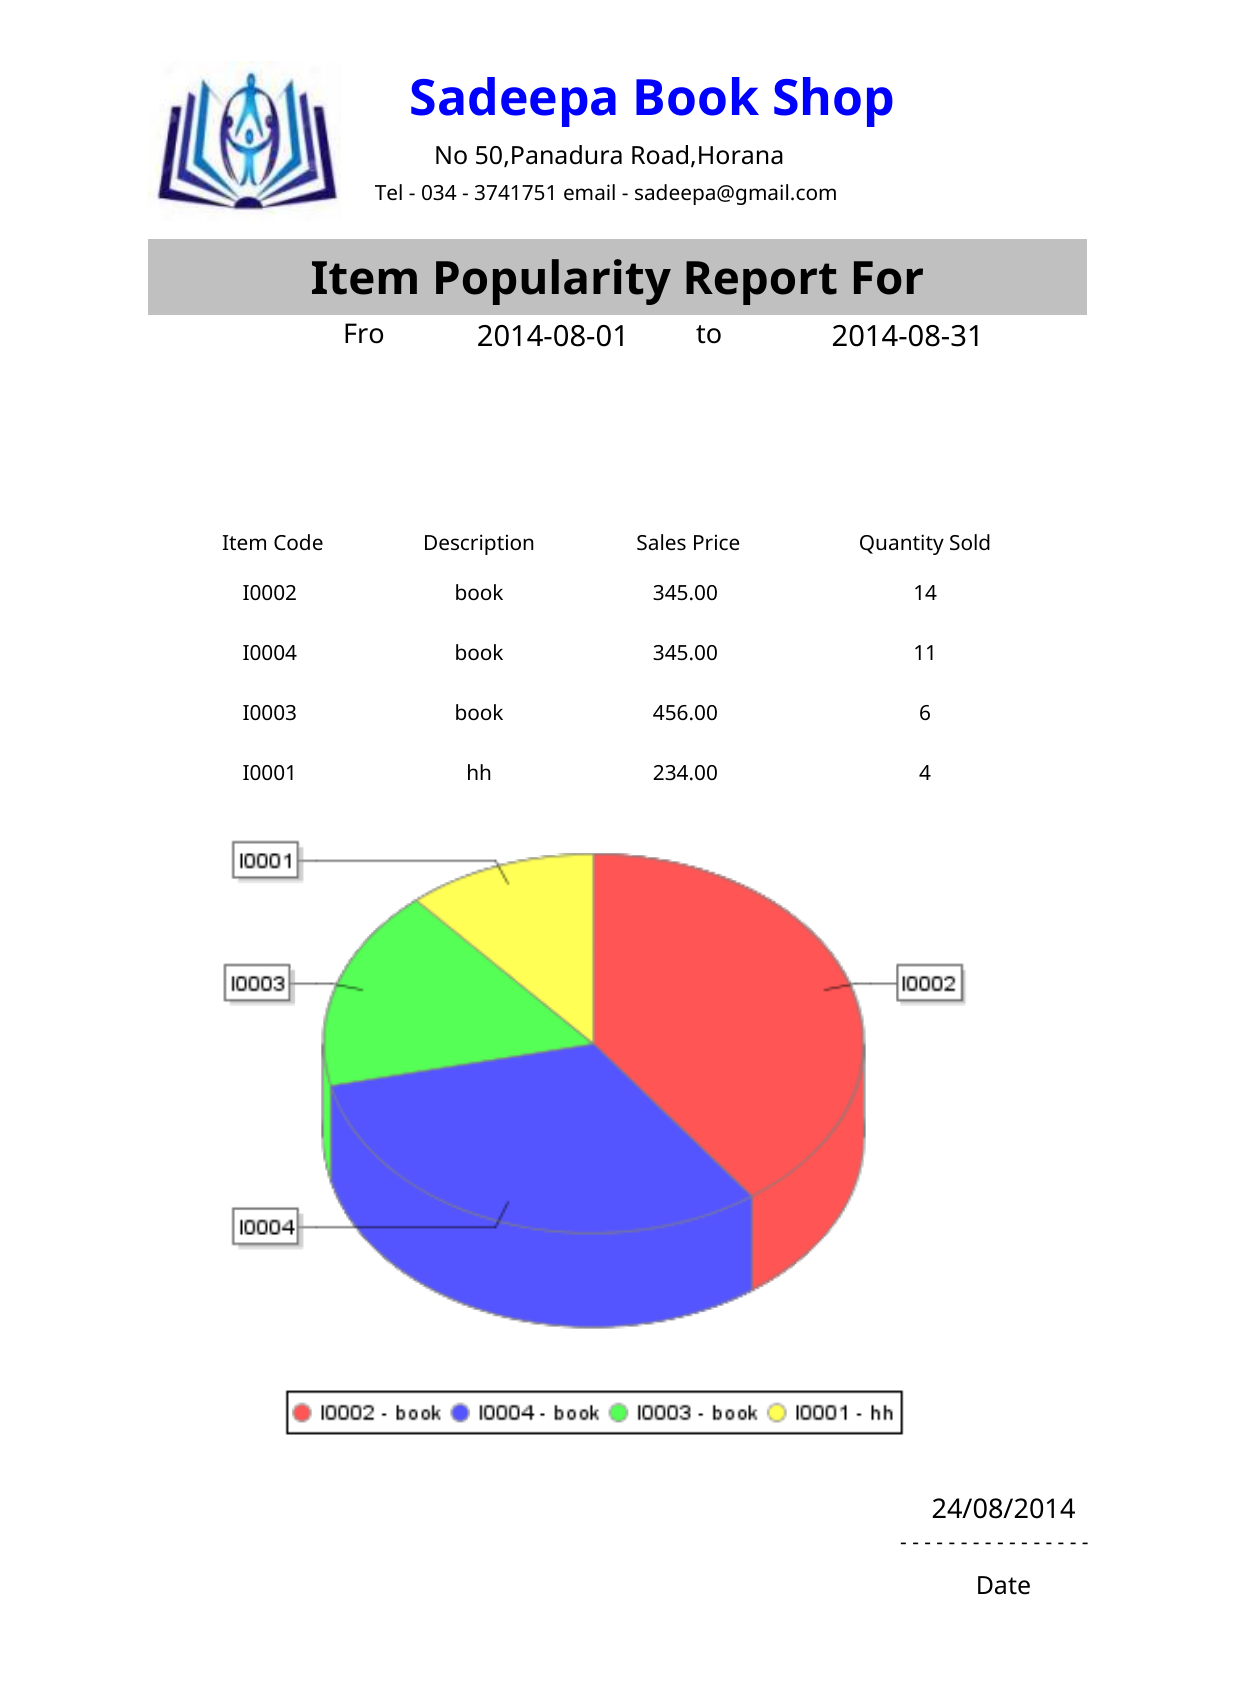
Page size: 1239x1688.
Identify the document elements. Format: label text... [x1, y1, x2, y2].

table_cell [1048, 61, 1059, 138]
table_cell [1014, 505, 1038, 522]
table_cell [355, 179, 372, 219]
table_header [1048, 0, 1059, 61]
table_cell [586, 505, 696, 522]
table_cell [586, 1437, 696, 1486]
table_cell [790, 1486, 900, 1527]
table_cell [343, 1568, 355, 1608]
table_cell [355, 1486, 372, 1527]
table_cell [1145, 138, 1239, 178]
table_cell [0, 803, 41, 1437]
table_cell [768, 1486, 787, 1527]
table_cell [1145, 179, 1239, 219]
table_cell 345.00 [583, 623, 787, 682]
table_cell book [375, 563, 583, 622]
table_cell [41, 505, 148, 522]
table_cell [1048, 1437, 1059, 1486]
table_cell [1145, 61, 1239, 138]
table_cell [41, 61, 147, 138]
table_cell [148, 522, 168, 562]
table_cell [410, 505, 434, 522]
table_cell [1145, 743, 1239, 802]
table_cell [148, 315, 168, 355]
table_cell [375, 1527, 409, 1567]
table_header [1087, 0, 1107, 61]
table_cell [768, 219, 787, 238]
table_header [1014, 0, 1038, 61]
table_cell 6 [790, 683, 1059, 742]
table_cell [1087, 219, 1107, 238]
table_cell [41, 315, 148, 355]
table_cell Tel - 034 - 3741751 email - sadeepa@gmail.com [375, 179, 1038, 219]
table_cell [41, 355, 148, 505]
table_cell I0004 [168, 623, 372, 682]
table_cell [434, 1527, 583, 1567]
table_cell [1107, 355, 1145, 505]
table_cell [1039, 505, 1047, 522]
table_cell [41, 563, 148, 622]
table_cell [1145, 1486, 1239, 1527]
table_cell [1039, 61, 1047, 138]
table_cell [768, 505, 787, 522]
table_cell [375, 355, 409, 505]
table_cell Item Popularity Report For [148, 239, 1087, 315]
table_cell [410, 1437, 434, 1486]
table_cell [355, 355, 372, 505]
table_cell [1060, 315, 1087, 355]
table_cell [410, 1486, 434, 1527]
table_cell I0002 [168, 563, 372, 622]
table_cell [41, 522, 148, 562]
table_cell Item Code [171, 522, 374, 562]
table_cell [768, 1527, 787, 1567]
table_cell [696, 1437, 767, 1486]
table_cell 14 [790, 563, 1059, 622]
table_cell [1060, 1437, 1087, 1486]
table_cell 24/08/2014 [900, 1486, 1107, 1527]
table_cell [768, 355, 787, 505]
table_cell [148, 505, 168, 522]
table_cell [0, 1437, 41, 1486]
table_cell [1145, 522, 1239, 562]
table_cell [434, 1568, 583, 1608]
table_cell [355, 1437, 372, 1486]
table_cell [148, 1568, 168, 1608]
table_cell [41, 179, 147, 219]
table_cell [768, 1437, 787, 1486]
table_cell [148, 683, 168, 742]
table_cell [1039, 179, 1047, 219]
table_cell [1107, 1527, 1145, 1567]
table_cell [0, 683, 41, 742]
table_cell [434, 1486, 583, 1527]
table_cell [1087, 1437, 1107, 1486]
table_cell [1048, 505, 1059, 522]
table_cell [41, 1437, 148, 1486]
table_cell [410, 1568, 434, 1608]
table_header [0, 0, 41, 61]
table_cell [696, 355, 767, 505]
table_cell [410, 219, 434, 238]
table_cell [586, 1527, 696, 1567]
table_cell [1107, 219, 1145, 238]
table_cell [1060, 219, 1087, 238]
table_cell [1039, 138, 1047, 178]
table_header [343, 0, 355, 61]
table_header [41, 0, 148, 61]
table_cell [1039, 355, 1047, 505]
table_cell [586, 219, 696, 238]
table_cell [41, 219, 148, 238]
table_cell 11 [790, 623, 1059, 682]
table_cell [1145, 505, 1239, 522]
table_cell [1087, 61, 1107, 138]
table_cell [343, 219, 355, 238]
table_header [1060, 0, 1087, 61]
table_cell [1145, 803, 1239, 1437]
table_cell [41, 1527, 148, 1567]
table_cell [375, 61, 409, 138]
table_cell [768, 1568, 787, 1608]
table_cell [1107, 683, 1145, 742]
table_cell Date [900, 1568, 1107, 1608]
table_cell [1107, 522, 1145, 562]
table_cell [434, 219, 583, 238]
table_cell [41, 138, 147, 178]
table_cell [790, 1437, 900, 1486]
table_cell [0, 1568, 41, 1608]
table_cell [1087, 179, 1107, 219]
table_cell [1087, 239, 1107, 315]
table_cell [1107, 1437, 1145, 1486]
table_cell [171, 315, 343, 355]
table_cell [1060, 355, 1087, 505]
table_cell [586, 355, 696, 505]
table_cell [1060, 522, 1087, 562]
table_cell [1107, 505, 1145, 522]
table_cell [375, 138, 409, 178]
table_cell [900, 355, 1014, 505]
table_cell [1014, 219, 1038, 238]
table_cell [1060, 61, 1087, 138]
table_cell 456.00 [583, 683, 787, 742]
table_cell [41, 683, 148, 742]
table_cell [696, 1568, 767, 1608]
table_cell [1048, 138, 1059, 178]
table_cell [434, 1437, 583, 1486]
table_cell [1014, 1437, 1038, 1486]
table_cell [1107, 1486, 1145, 1527]
table_cell [790, 219, 900, 238]
table_cell [343, 1437, 355, 1486]
table_cell [1048, 355, 1059, 505]
table_cell hh [375, 743, 583, 802]
table_header [900, 0, 1014, 61]
table_cell 234.00 [583, 743, 787, 802]
table_cell [1145, 1437, 1239, 1486]
table_cell [171, 1437, 343, 1486]
table_cell 2014-08-01 [410, 315, 696, 355]
table_cell [1145, 1568, 1239, 1608]
table_cell [355, 505, 372, 522]
table_header [410, 0, 434, 61]
table_cell [1145, 355, 1239, 505]
table_cell [696, 1527, 767, 1567]
table_cell [0, 1527, 41, 1567]
table_cell Description [375, 522, 583, 562]
table_header [790, 0, 900, 61]
table_cell [355, 1568, 372, 1608]
table_cell [790, 1568, 900, 1608]
table_cell [0, 315, 41, 355]
table_cell [1087, 743, 1107, 802]
table_header [586, 0, 696, 61]
table_cell [1039, 1437, 1047, 1486]
table_cell [1014, 61, 1038, 138]
table_cell [0, 522, 41, 562]
table_cell [0, 623, 41, 682]
table_cell [1087, 315, 1107, 355]
table_cell [0, 743, 41, 802]
table_cell [355, 138, 372, 178]
table_cell [375, 1568, 409, 1608]
table_cell [1060, 623, 1087, 682]
table_cell [148, 743, 168, 802]
table_cell [1060, 179, 1087, 219]
table_cell [1048, 219, 1059, 238]
table_cell [1060, 138, 1087, 178]
table_cell Sadeepa Book Shop [410, 61, 1014, 138]
table_cell [375, 1437, 409, 1486]
table_cell to [696, 315, 767, 355]
table_cell [900, 1437, 1014, 1486]
table_cell [148, 563, 168, 622]
table_cell [410, 138, 434, 178]
table_cell [1145, 563, 1239, 622]
table_cell [1107, 239, 1145, 315]
table_cell [0, 239, 41, 315]
table_cell [171, 1527, 343, 1567]
table_cell [696, 219, 767, 238]
table_cell [1048, 179, 1059, 219]
table_header [375, 0, 409, 61]
table_cell [171, 1486, 343, 1527]
table_cell [1087, 138, 1107, 178]
table_cell [1087, 623, 1107, 682]
table_cell 2014-08-31 [768, 315, 1047, 355]
table_header [148, 0, 168, 61]
table_cell [1145, 219, 1239, 238]
table_cell - - - - - - - - - - - - - - - - [900, 1527, 1107, 1567]
table_cell [790, 1527, 900, 1567]
table_cell book [375, 623, 583, 682]
table_cell [1060, 743, 1087, 802]
table_cell [434, 505, 583, 522]
table_cell [1014, 355, 1038, 505]
table_cell [1107, 138, 1145, 178]
table_cell [586, 1486, 696, 1527]
table_cell [434, 355, 583, 505]
table_cell Sales Price [586, 522, 790, 562]
table_cell Quantity Sold [790, 522, 1059, 562]
table_cell [1060, 563, 1087, 622]
table_cell [1107, 623, 1145, 682]
table_cell [1107, 315, 1145, 355]
table_cell [41, 743, 148, 802]
table_header [171, 0, 343, 61]
table_cell [355, 1527, 372, 1567]
table_cell [148, 221, 168, 238]
table_cell [1145, 1527, 1239, 1567]
table_cell [1107, 743, 1145, 802]
table_cell [0, 563, 41, 622]
table_cell [1107, 61, 1145, 138]
table_cell book [375, 683, 583, 742]
table_header [434, 0, 583, 61]
table_cell [343, 1486, 355, 1527]
table_cell [1107, 179, 1145, 219]
table_cell [1087, 355, 1107, 505]
table_cell [343, 1527, 355, 1567]
table_cell [148, 355, 168, 505]
table_cell [1087, 505, 1107, 522]
table_cell [586, 1568, 696, 1608]
table_cell [1087, 683, 1107, 742]
table_header [1145, 0, 1239, 61]
table_cell [1060, 505, 1087, 522]
table_cell [171, 505, 343, 522]
table_cell [0, 1486, 41, 1527]
table_header [1107, 0, 1145, 61]
table_cell [696, 505, 767, 522]
table_cell [41, 1568, 148, 1608]
table_cell [1087, 522, 1107, 562]
table_cell [148, 1437, 168, 1486]
table_cell [41, 1486, 148, 1527]
table_cell [375, 1486, 409, 1527]
table_cell 345.00 [583, 563, 787, 622]
table_cell [410, 1527, 434, 1567]
table_cell [148, 1527, 168, 1567]
table_cell [1145, 623, 1239, 682]
table_cell [343, 505, 355, 522]
table_cell [1087, 563, 1107, 622]
table_cell [375, 505, 409, 522]
table_cell [0, 355, 41, 505]
table_cell [0, 179, 41, 219]
table_cell [41, 623, 148, 682]
table_cell [171, 1568, 343, 1608]
table_cell [148, 623, 168, 682]
table_cell [1145, 239, 1239, 315]
table_header [1039, 0, 1047, 61]
table_cell [1048, 315, 1059, 355]
table_cell From [343, 315, 409, 355]
table_cell [0, 505, 41, 522]
table_cell [900, 505, 1014, 522]
table_cell [0, 138, 41, 178]
table_cell [790, 355, 900, 505]
table_cell [171, 355, 343, 505]
table_cell [1039, 219, 1047, 238]
table_cell [1107, 1568, 1145, 1608]
table_cell [41, 239, 148, 315]
table_header [355, 0, 372, 61]
table_cell 4 [790, 743, 1059, 802]
table_cell I0001 [168, 743, 372, 802]
table_cell [1145, 315, 1239, 355]
table_header [768, 0, 787, 61]
table_cell [0, 219, 41, 238]
table_cell [1145, 683, 1239, 742]
table_cell [0, 61, 41, 138]
table_cell [790, 505, 900, 522]
table_cell I0003 [168, 683, 372, 742]
table_cell [375, 219, 409, 238]
table_header [696, 0, 767, 61]
table_cell [41, 803, 1145, 1437]
table_cell [410, 355, 434, 505]
table_cell [343, 355, 355, 505]
table_cell [1107, 563, 1145, 622]
table_cell [355, 219, 372, 238]
table_cell [355, 61, 372, 138]
table_cell [342, 61, 355, 219]
table_cell No 50,Panadura Road,Horana [434, 138, 1038, 178]
table_cell [148, 1486, 168, 1527]
table_cell [900, 219, 1014, 238]
table_cell [696, 1486, 767, 1527]
table_cell [1060, 683, 1087, 742]
table_cell [171, 219, 343, 238]
